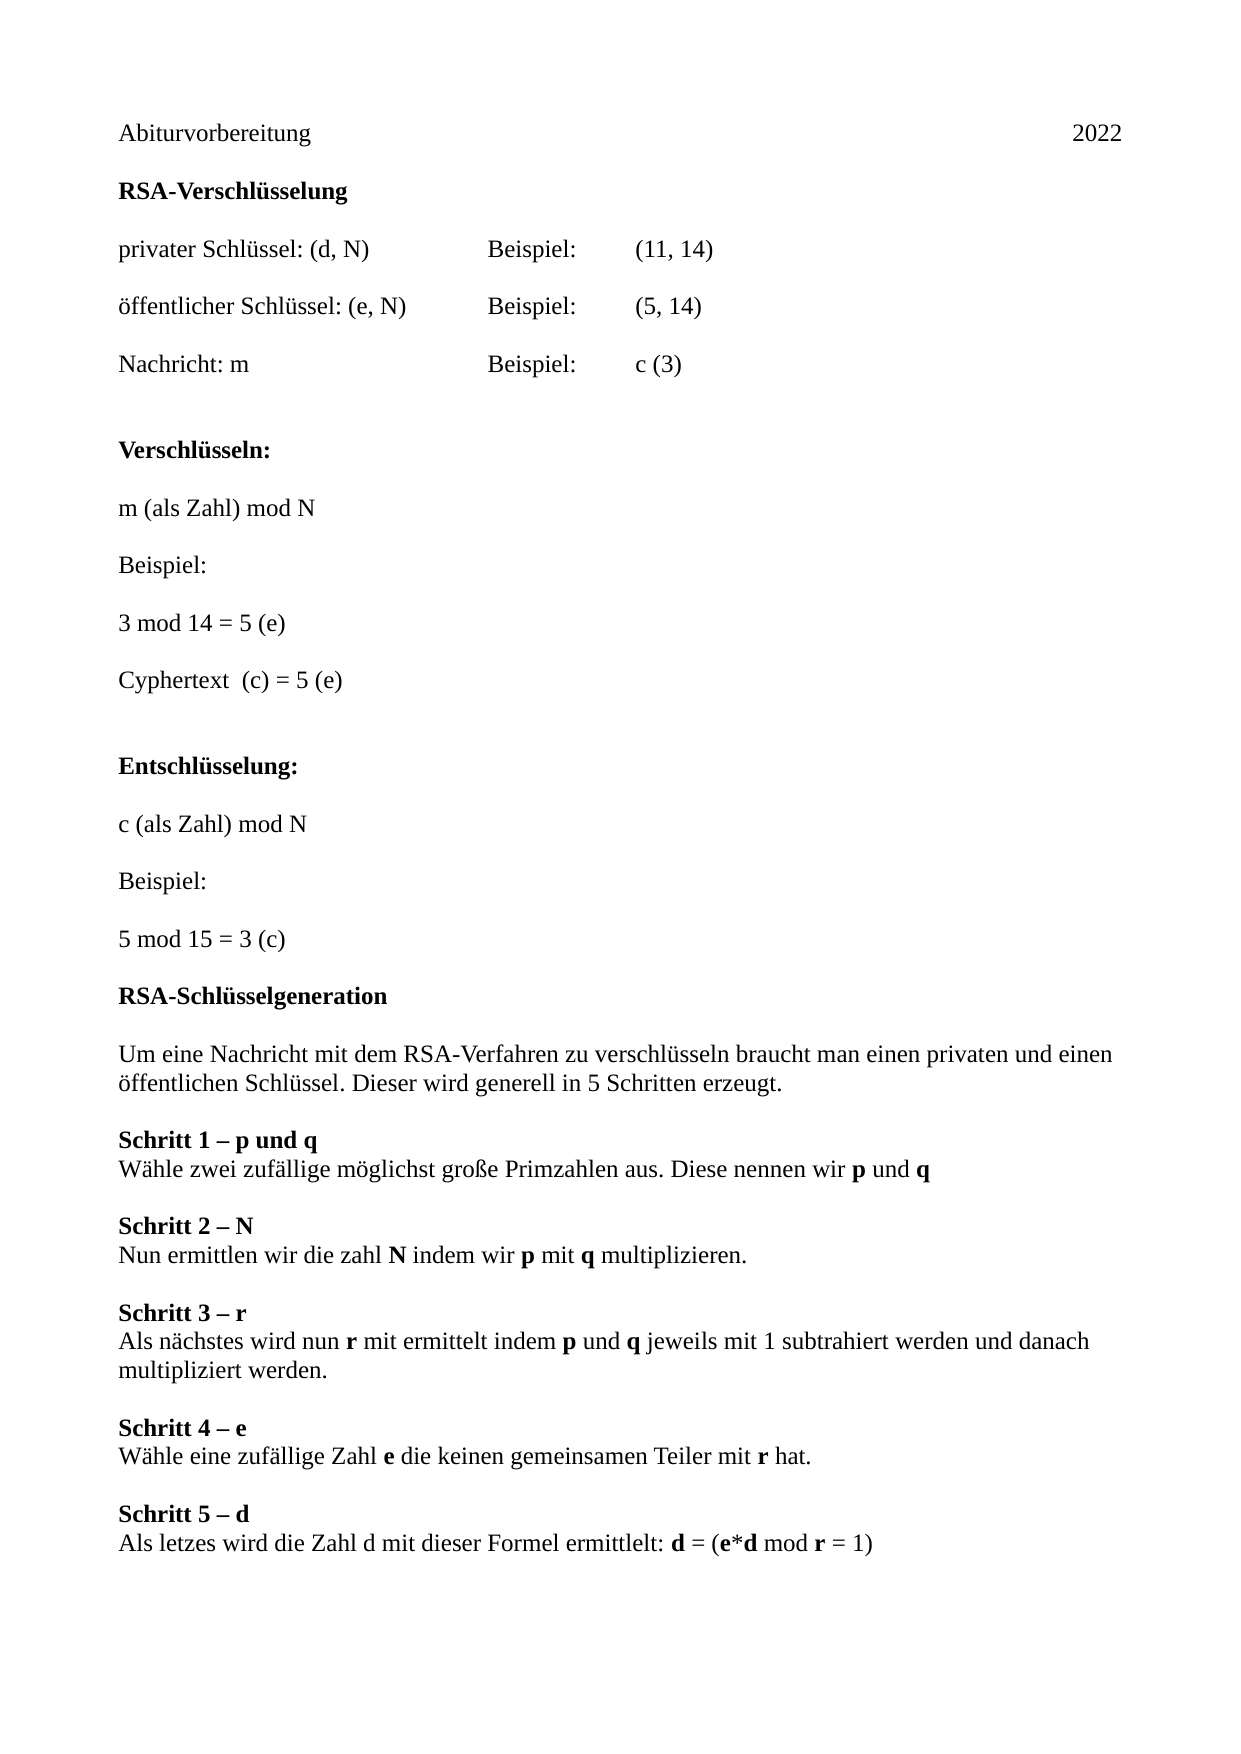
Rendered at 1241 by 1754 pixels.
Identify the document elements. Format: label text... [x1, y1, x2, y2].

text 3 mod 14 = 5 (e) [118, 608, 1122, 636]
text privater Schlüssel: (d, N) Beispiel: (11, 14) [118, 234, 1122, 263]
text Schritt 4 – e [118, 1413, 1122, 1441]
text Schritt 1 – p und q [118, 1125, 1122, 1154]
text Entschlüsselung: [118, 751, 1122, 780]
text RSA-Verschlüsselung [118, 176, 1122, 205]
text 5 mod 15 = 3 (c) [118, 924, 1122, 953]
text Nun ermittlen wir die zahl N indem wir p mit q multiplizieren. [118, 1240, 1122, 1269]
text RSA-Schlüsselgeneration [118, 981, 1122, 1010]
text Wähle zwei zufällige möglichst große Primzahlen aus. Diese nennen wir p und q [118, 1154, 1122, 1183]
text Wähle eine zufällige Zahl e die keinen gemeinsamen Teiler mit r hat. [118, 1441, 1122, 1470]
text m (als Zahl) mod N [118, 493, 1122, 521]
text Schritt 3 – r [118, 1298, 1122, 1326]
text Um eine Nachricht mit dem RSA-Verfahren zu verschlüsseln braucht man einen privaten und einen öffentlichen Schlüssel. Dieser wird generell in 5 Schritten erzeugt. [118, 1039, 1122, 1096]
text Cyphertext (c) = 5 (e) [118, 665, 1122, 694]
text Nachricht: m Beispiel: c (3) [118, 349, 1122, 378]
text Verschlüsseln: [118, 435, 1122, 464]
text c (als Zahl) mod N [118, 809, 1122, 838]
text Beispiel: [118, 866, 1122, 895]
text Beispiel: [118, 550, 1122, 579]
text Als letzes wird die Zahl d mit dieser Formel ermittlelt: d = (e*d mod r = 1) [118, 1528, 1122, 1556]
text öffentlicher Schlüssel: (e, N) Beispiel: (5, 14) [118, 291, 1122, 320]
text Als nächstes wird nun r mit ermittelt indem p und q jeweils mit 1 subtrahiert werden und danach multipliziert werden. [118, 1326, 1122, 1384]
text Schritt 2 – N [118, 1211, 1122, 1240]
text Schritt 5 – d [118, 1499, 1122, 1528]
